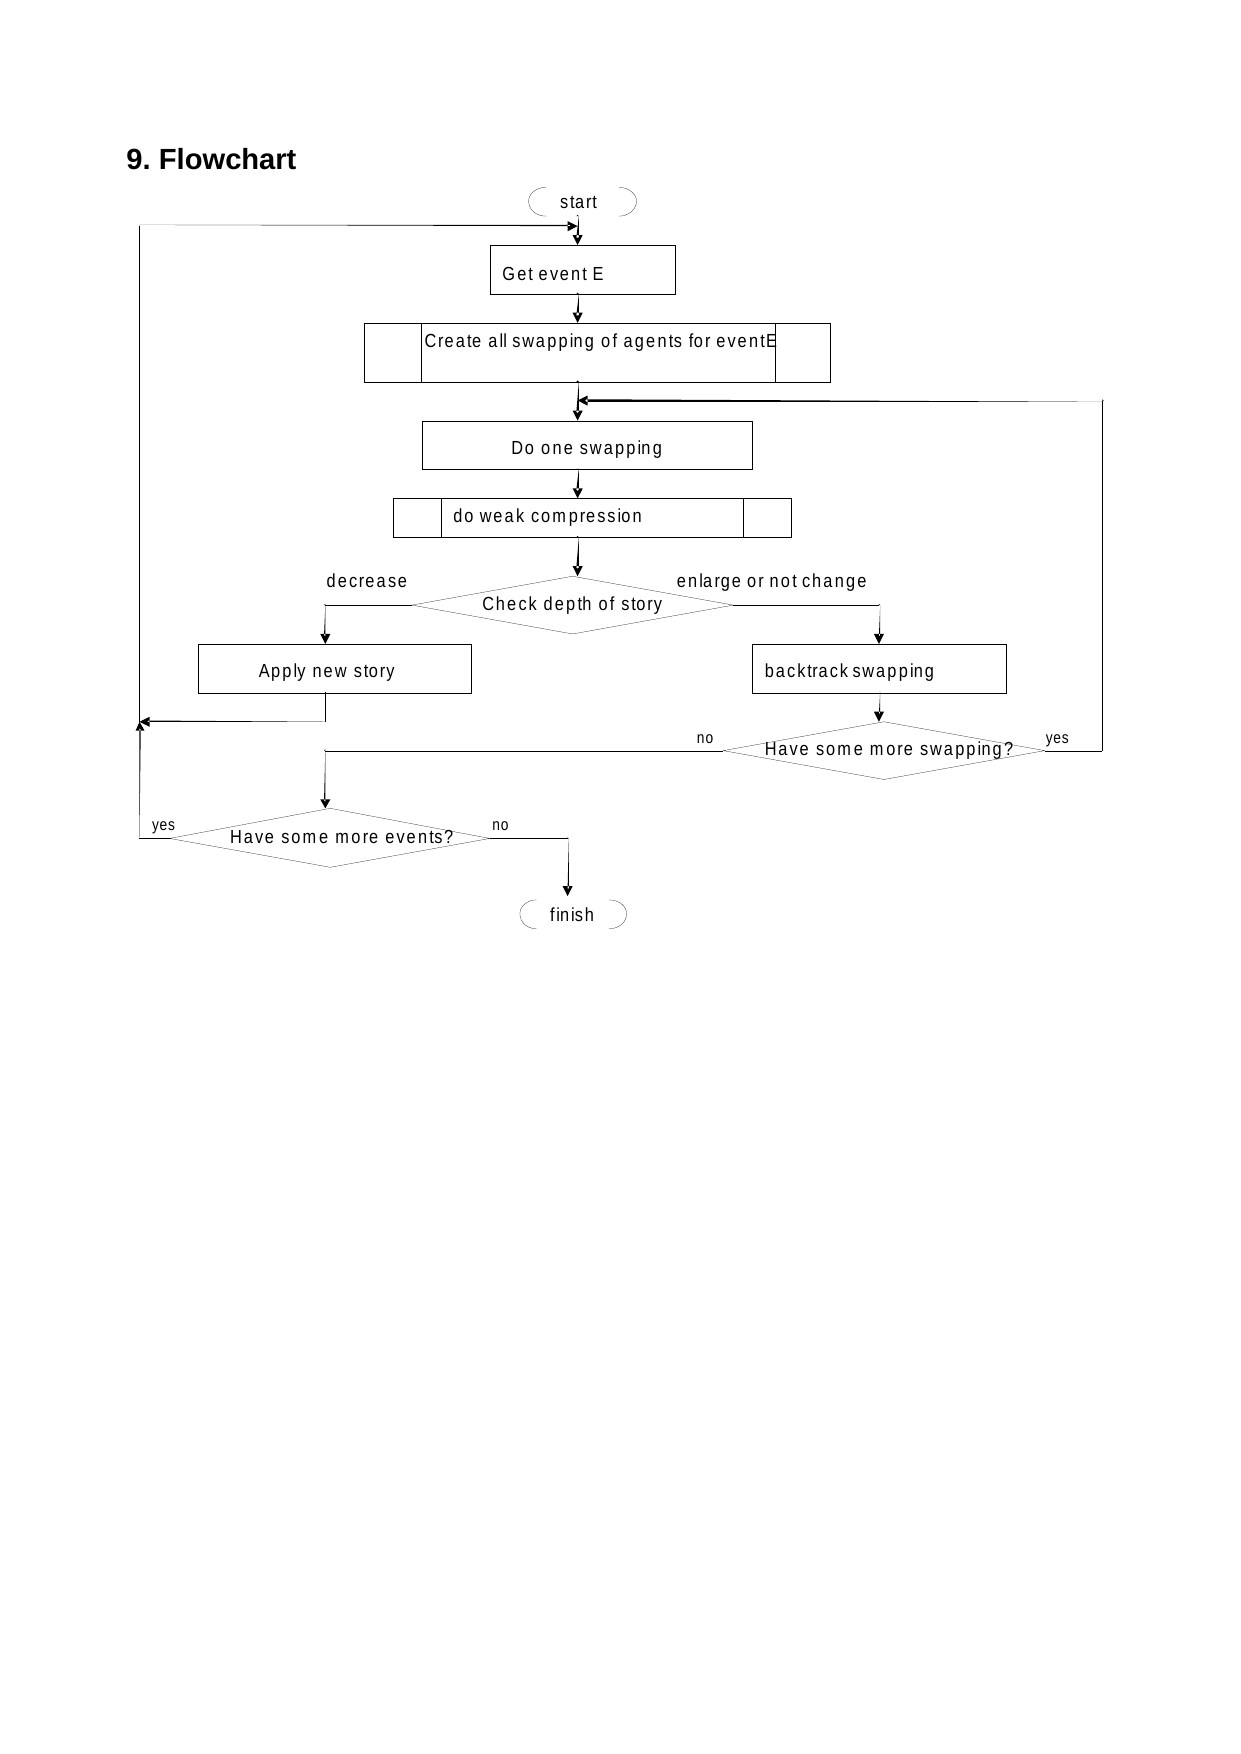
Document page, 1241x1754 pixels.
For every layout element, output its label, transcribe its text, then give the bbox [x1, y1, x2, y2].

subtitle Flowchart [118, 143, 1122, 176]
